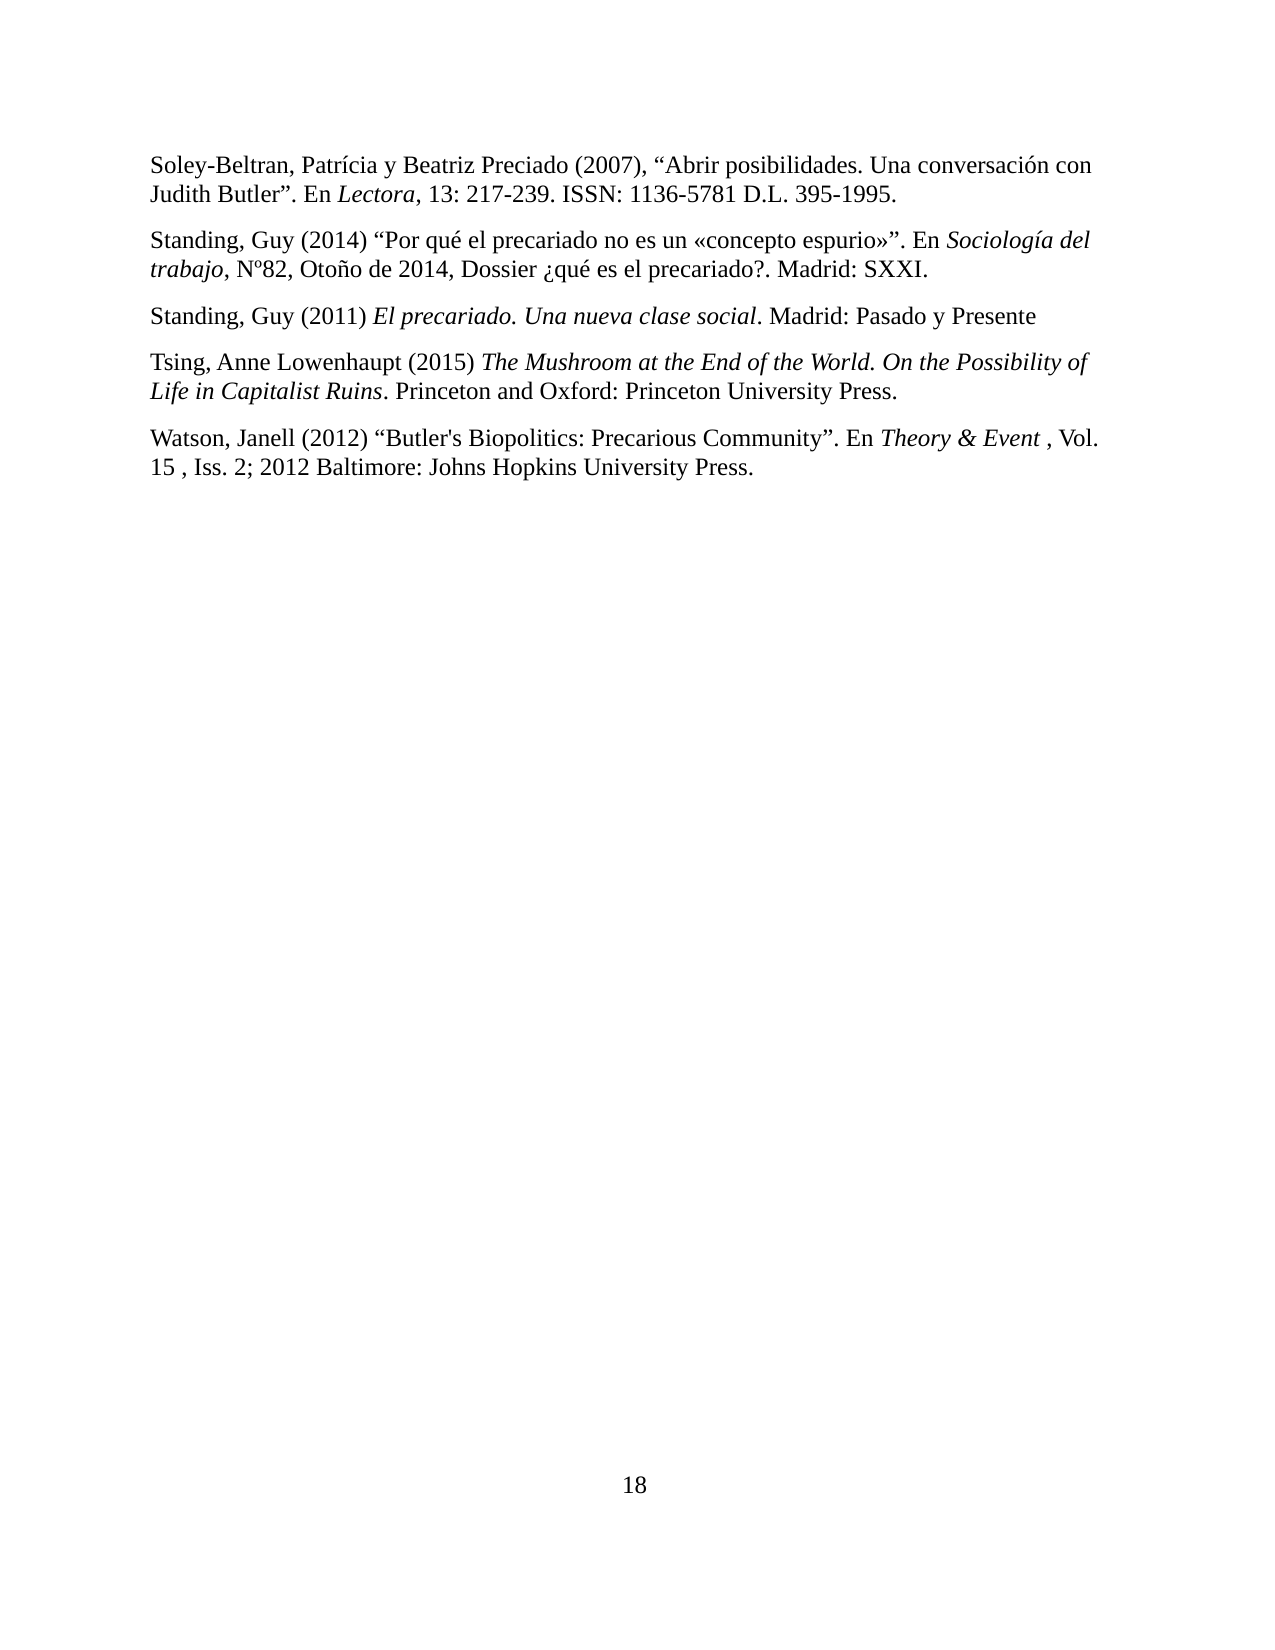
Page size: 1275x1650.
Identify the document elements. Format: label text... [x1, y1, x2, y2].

text Standing, Guy (2011) El precariado. Una nueva clase social. Madrid: Pasado y Presente [150, 301, 1125, 329]
text Watson, Janell (2012) “Butler's Biopolitics: Precarious Community”. En Theory & Event , Vol. 15 , Iss. 2; 2012 Baltimore: Johns Hopkins University Press. [150, 423, 1125, 480]
text Standing, Guy (2014) “Por qué el precariado no es un «concepto espurio»”. En Sociología del trabajo, Nº82, Otoño de 2014, Dossier ¿qué es el precariado?. Madrid: SXXI. [150, 225, 1125, 283]
text Soley-Beltran, Patrícia y Beatriz Preciado (2007), “Abrir posibilidades. Una conversación con Judith Butler”. En Lectora, 13: 217-239. ISSN: 1136-5781 D.L. 395-1995. [150, 150, 1125, 207]
text Tsing, Anne Lowenhaupt (2015) The Mushroom at the End of the World. On the Possibility of Life in Capitalist Ruins. Princeton and Oxford: Princeton University Press. [150, 347, 1125, 405]
